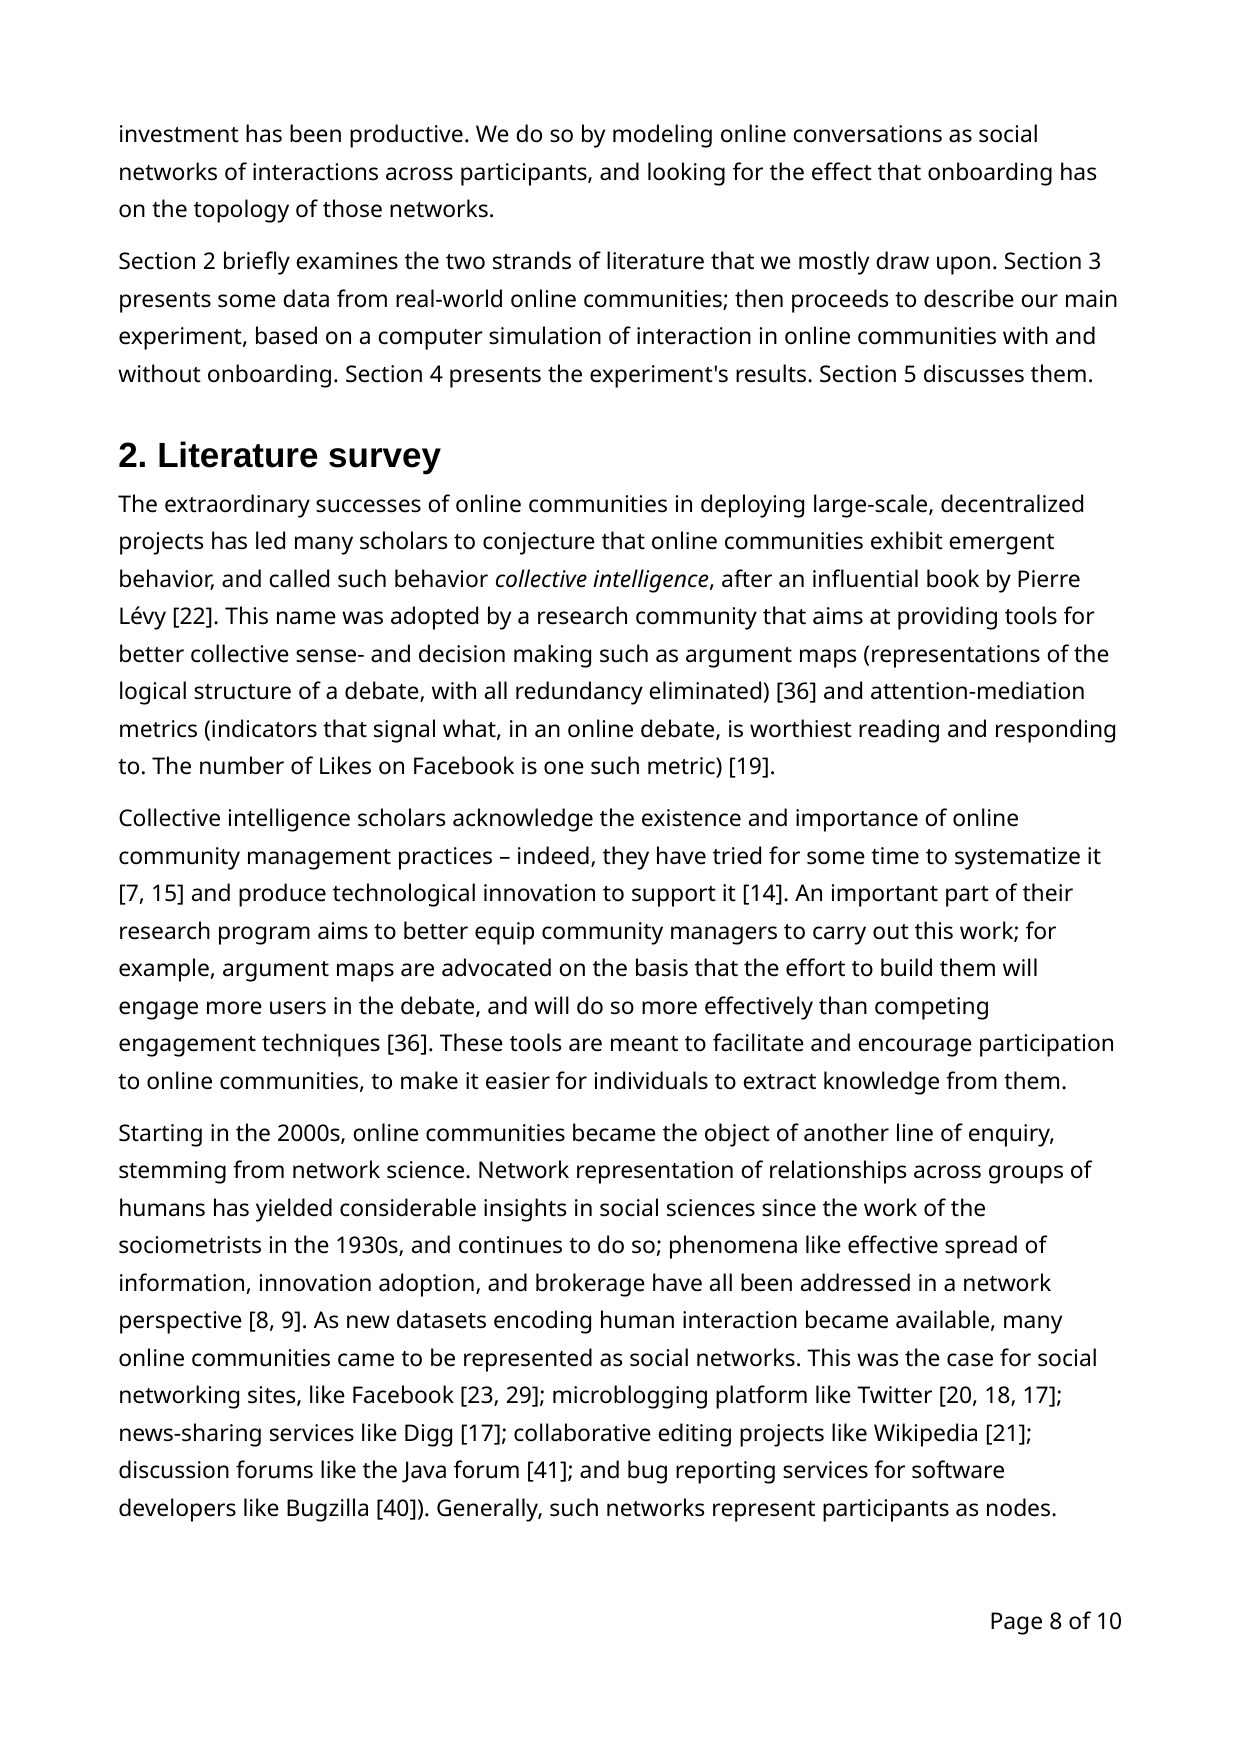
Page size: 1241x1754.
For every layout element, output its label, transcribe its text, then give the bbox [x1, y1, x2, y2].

text The extraordinary successes of online communities in deploying large-scale, decentralized projects has led many scholars to conjecture that online communities exhibit emergent behavior, and called such behavior collective intelligence, after an influential book by Pierre Lévy [22]. This name was adopted by a research community that aims at providing tools for better collective sense- and decision making such as argument maps (representations of the logical structure of a debate, with all redundancy eliminated) [36] and attention-mediation metrics (indicators that signal what, in an online debate, is worthiest reading and responding to. The number of Likes on Facebook is one such metric) [19]. [118, 487, 1122, 781]
text Starting in the 2000s, online communities became the object of another line of enquiry, stemming from network science. Network representation of relationships across groups of humans has yielded considerable insights in social sciences since the work of the sociometrists in the 1930s, and continues to do so; phenomena like effective spread of information, innovation adoption, and brokerage have all been addressed in a network perspective [8, 9]. As new datasets encoding human interaction became available, many online communities came to be represented as social networks. This was the case for social networking sites, like Facebook [23, 29]; microblogging platform like Twitter [20, 18, 17]; news-sharing services like Digg [17]; collaborative editing projects like Wikipedia [21]; discussion forums like the Java forum [41]; and bug reporting services for software developers like Bugzilla [40]). Generally, such networks represent participants as nodes. [118, 1117, 1122, 1523]
subtitle 2. Literature survey [118, 435, 1122, 475]
text Section 2 briefly examines the two strands of literature that we mostly draw upon. Section 3 presents some data from real-world online communities; then proceeds to describe our main experiment, based on a computer simulation of interaction in online communities with and without onboarding. Section 4 presents the experiment's results. Section 5 discusses them. [118, 245, 1122, 389]
text Collective intelligence scholars acknowledge the existence and importance of online community management practices – indeed, they have tried for some time to systematize it [7, 15] and produce technological innovation to support it [14]. An important part of their research program aims to better equip community managers to carry out this work; for example, argument maps are advocated on the basis that the effort to build them will engage more users in the debate, and will do so more effectively than competing engagement techniques [36]. These tools are meant to facilitate and encourage participation to online communities, to make it easier for individuals to extract knowledge from them. [118, 802, 1122, 1096]
text investment has been productive. We do so by modeling online conversations as social networks of interactions across participants, and looking for the effect that onboarding has on the topology of those networks. [118, 118, 1122, 224]
